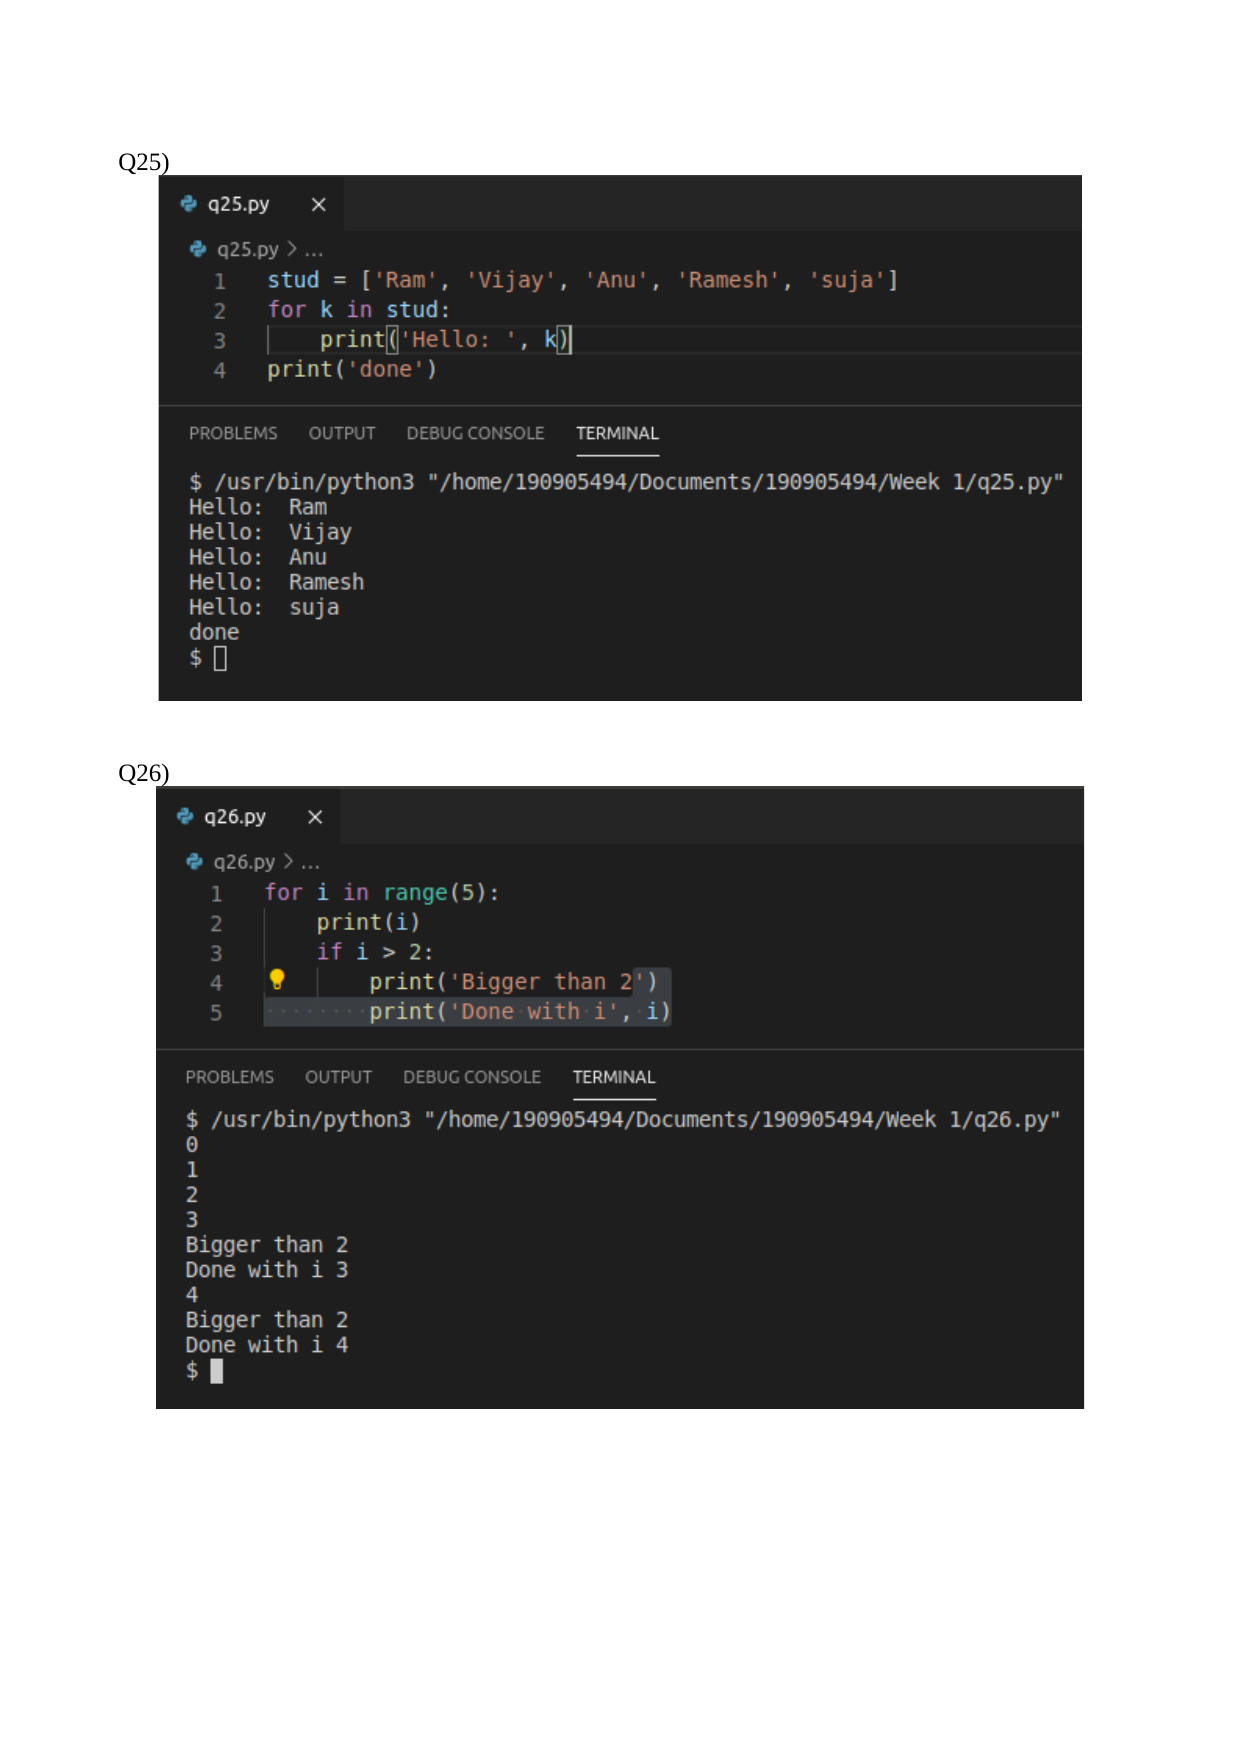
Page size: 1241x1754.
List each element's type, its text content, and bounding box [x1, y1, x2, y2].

picture [156, 786, 1085, 1409]
text Q26) [118, 758, 1122, 787]
text Q25) [118, 147, 1122, 176]
picture [158, 175, 1082, 701]
